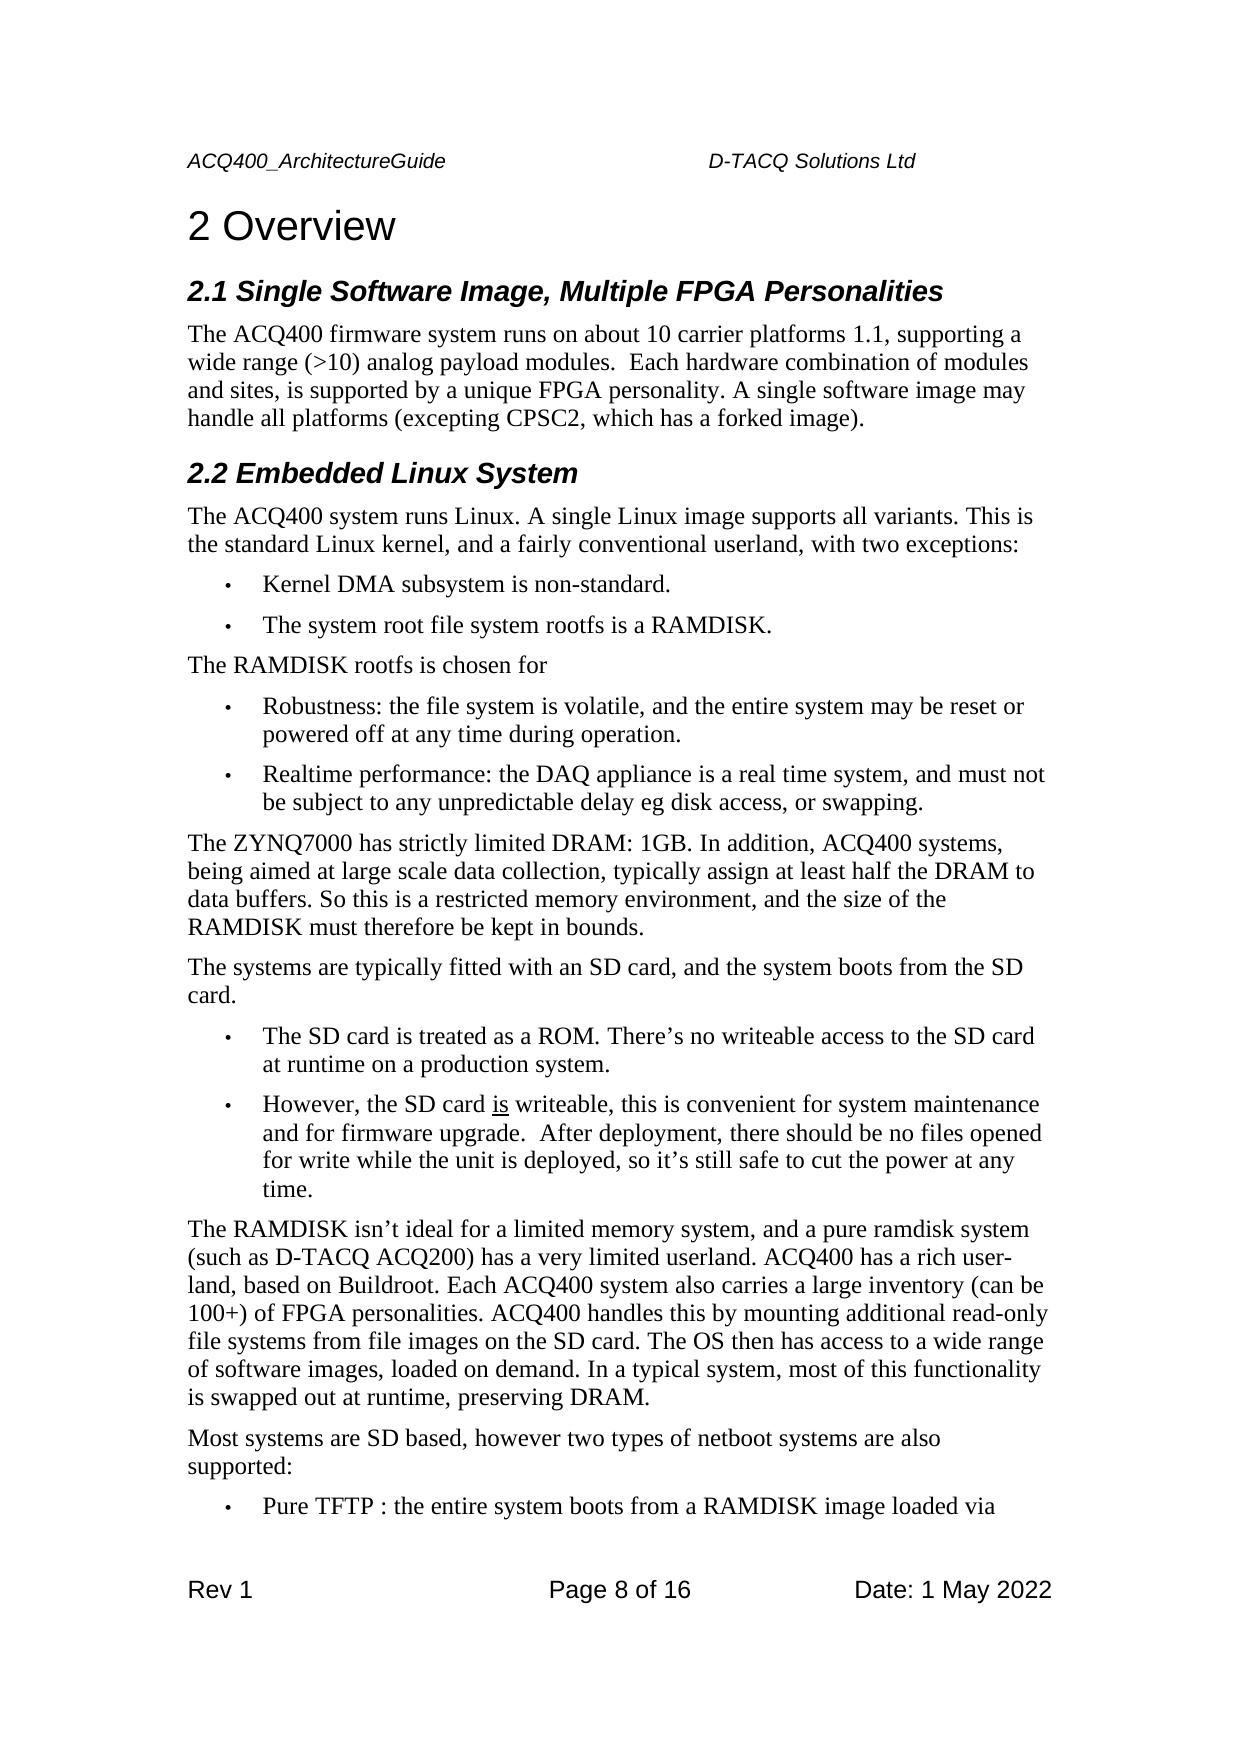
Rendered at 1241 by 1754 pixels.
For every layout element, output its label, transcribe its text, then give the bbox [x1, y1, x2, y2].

list Robustness: the file system is volatile, and the entire system may be reset or powered off at any time during operation. [225, 692, 1053, 748]
subtitle Single Software Image, Multiple FPGA Personalities [187, 274, 1053, 307]
text The RAMDISK rootfs is chosen for [187, 651, 1053, 679]
list The SD card is treated as a ROM. There’s no writeable access to the SD card at runtime on a production system. [225, 1022, 1053, 1078]
subtitle Embedded Linux System [187, 457, 1053, 489]
text The systems are typically fitted with an SD card, and the system boots from the SD card. [187, 953, 1053, 1009]
text The ACQ400 firmware system runs on about 10 carrier platforms 1.1, supporting a wide range (>10) analog payload modules. Each hardware combination of modules and sites, is supported by a unique FPGA personality. A single software image may handle all platforms (excepting CPSC2, which has a forked image). [187, 319, 1053, 432]
subtitle Overview [187, 203, 1053, 249]
list The system root file system rootfs is a RAMDISK. [225, 611, 1053, 639]
list Realtime performance: the DAQ appliance is a real time system, and must not be subject to any unpredictable delay eg disk access, or swapping. [225, 760, 1053, 816]
text The RAMDISK isn’t ideal for a limited memory system, and a pure ramdisk system (such as D-TACQ ACQ200) has a very limited userland. ACQ400 has a rich user-land, based on Buildroot. Each ACQ400 system also carries a large inventory (can be 100+) of FPGA personalities. ACQ400 handles this by mounting additional read-only file systems from file images on the SD card. The OS then has access to a wide range of software images, loaded on demand. In a typical system, most of this functionality is swapped out at runtime, preserving DRAM. [187, 1215, 1053, 1411]
text Most systems are SD based, however two types of netboot systems are also supported: [187, 1424, 1053, 1480]
text The ACQ400 system runs Linux. A single Linux image supports all variants. This is the standard Linux kernel, and a fairly conventional userland, with two exceptions: [187, 502, 1053, 558]
list Pure TFTP : the entire system boots from a RAMDISK image loaded via [225, 1492, 1053, 1520]
list Kernel DMA subsystem is non-standard. [225, 570, 1053, 598]
list However, the SD card is writeable, this is convenient for system maintenance and for firmware upgrade. After deployment, there should be no files opened for write while the unit is deployed, so it’s still safe to cut the power at any time. [225, 1090, 1053, 1202]
text The ZYNQ7000 has strictly limited DRAM: 1GB. In addition, ACQ400 systems, being aimed at large scale data collection, typically assign at least half the DRAM to data buffers. So this is a restricted memory environment, and the size of the RAMDISK must therefore be kept in bounds. [187, 829, 1053, 941]
